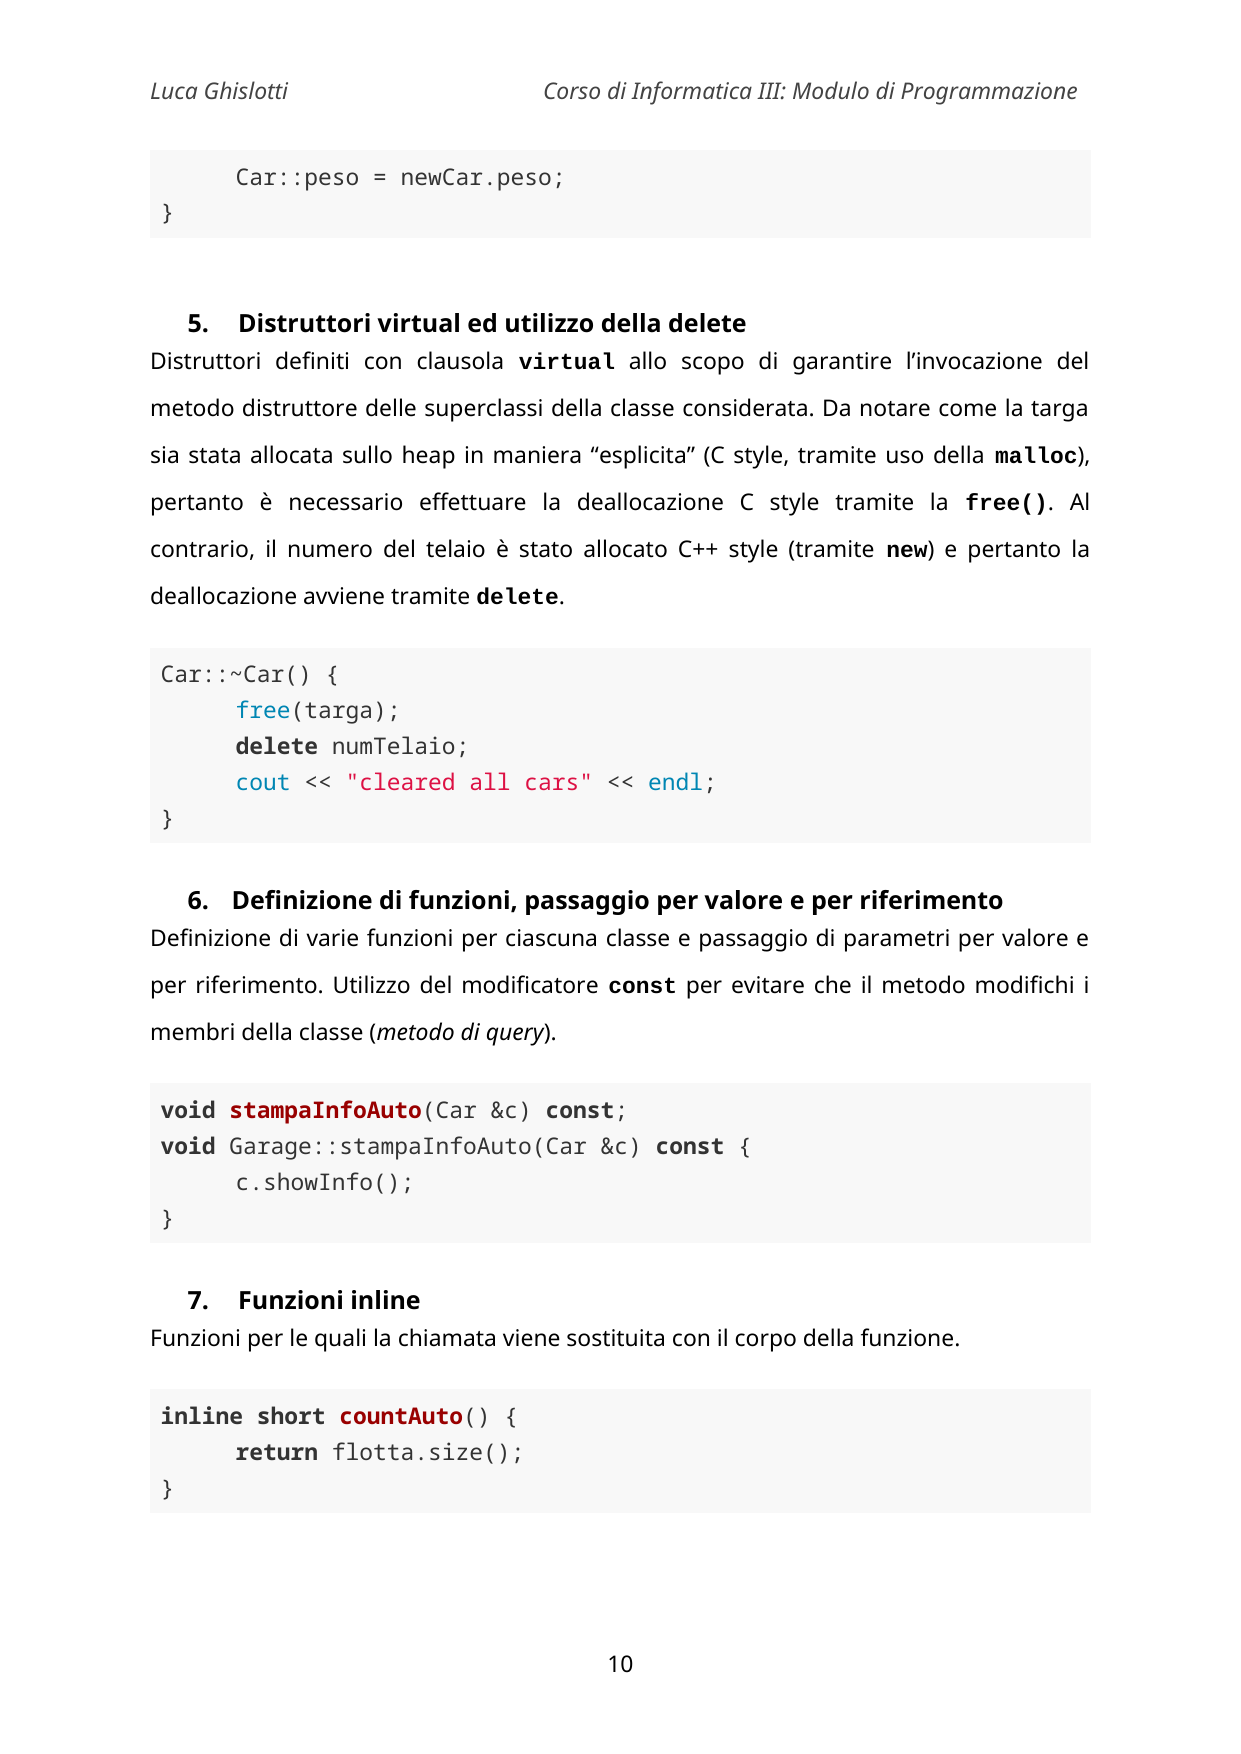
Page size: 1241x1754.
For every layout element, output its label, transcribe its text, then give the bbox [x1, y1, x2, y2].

table_header void stampaInfoAuto(Car &c) const; void Garage::stampaInfoAuto(Car &c) const { c.showInfo(); } [150, 1083, 1091, 1243]
table_header Car::peso = newCar.peso; } [150, 150, 1091, 238]
table_header Car::~Car() { free(targa); delete numTelaio; cout << "cleared all cars" << endl; } [150, 648, 1091, 843]
text Definizione di varie funzioni per ciascuna classe e passaggio di parametri per valore e per riferimento. Utilizzo del modificatore const per evitare che il metodo modifichi i membri della classe (metodo di query). [150, 922, 1090, 1047]
subtitle Distruttori virtual ed utilizzo della delete [187, 306, 1090, 340]
subtitle Funzioni inline [187, 1282, 1090, 1316]
text Funzioni per le quali la chiamata viene sostituita con il corpo della funzione. [150, 1321, 1090, 1353]
table_header inline short countAuto() { return flotta.size(); } [150, 1389, 1091, 1513]
subtitle Definizione di funzioni, passaggio per valore e per riferimento [187, 882, 1090, 917]
text Distruttori definiti con clausola virtual allo scopo di garantire l’invocazione del metodo distruttore delle superclassi della classe considerata. Da notare come la targa sia stata allocata sullo heap in maniera “esplicita” (C style, tramite uso della malloc), pertanto è necessario effettuare la deallocazione C style tramite la free(). Al contrario, il numero del telaio è stato allocato C++ style (tramite new) e pertanto la deallocazione avviene tramite delete. [150, 345, 1090, 611]
